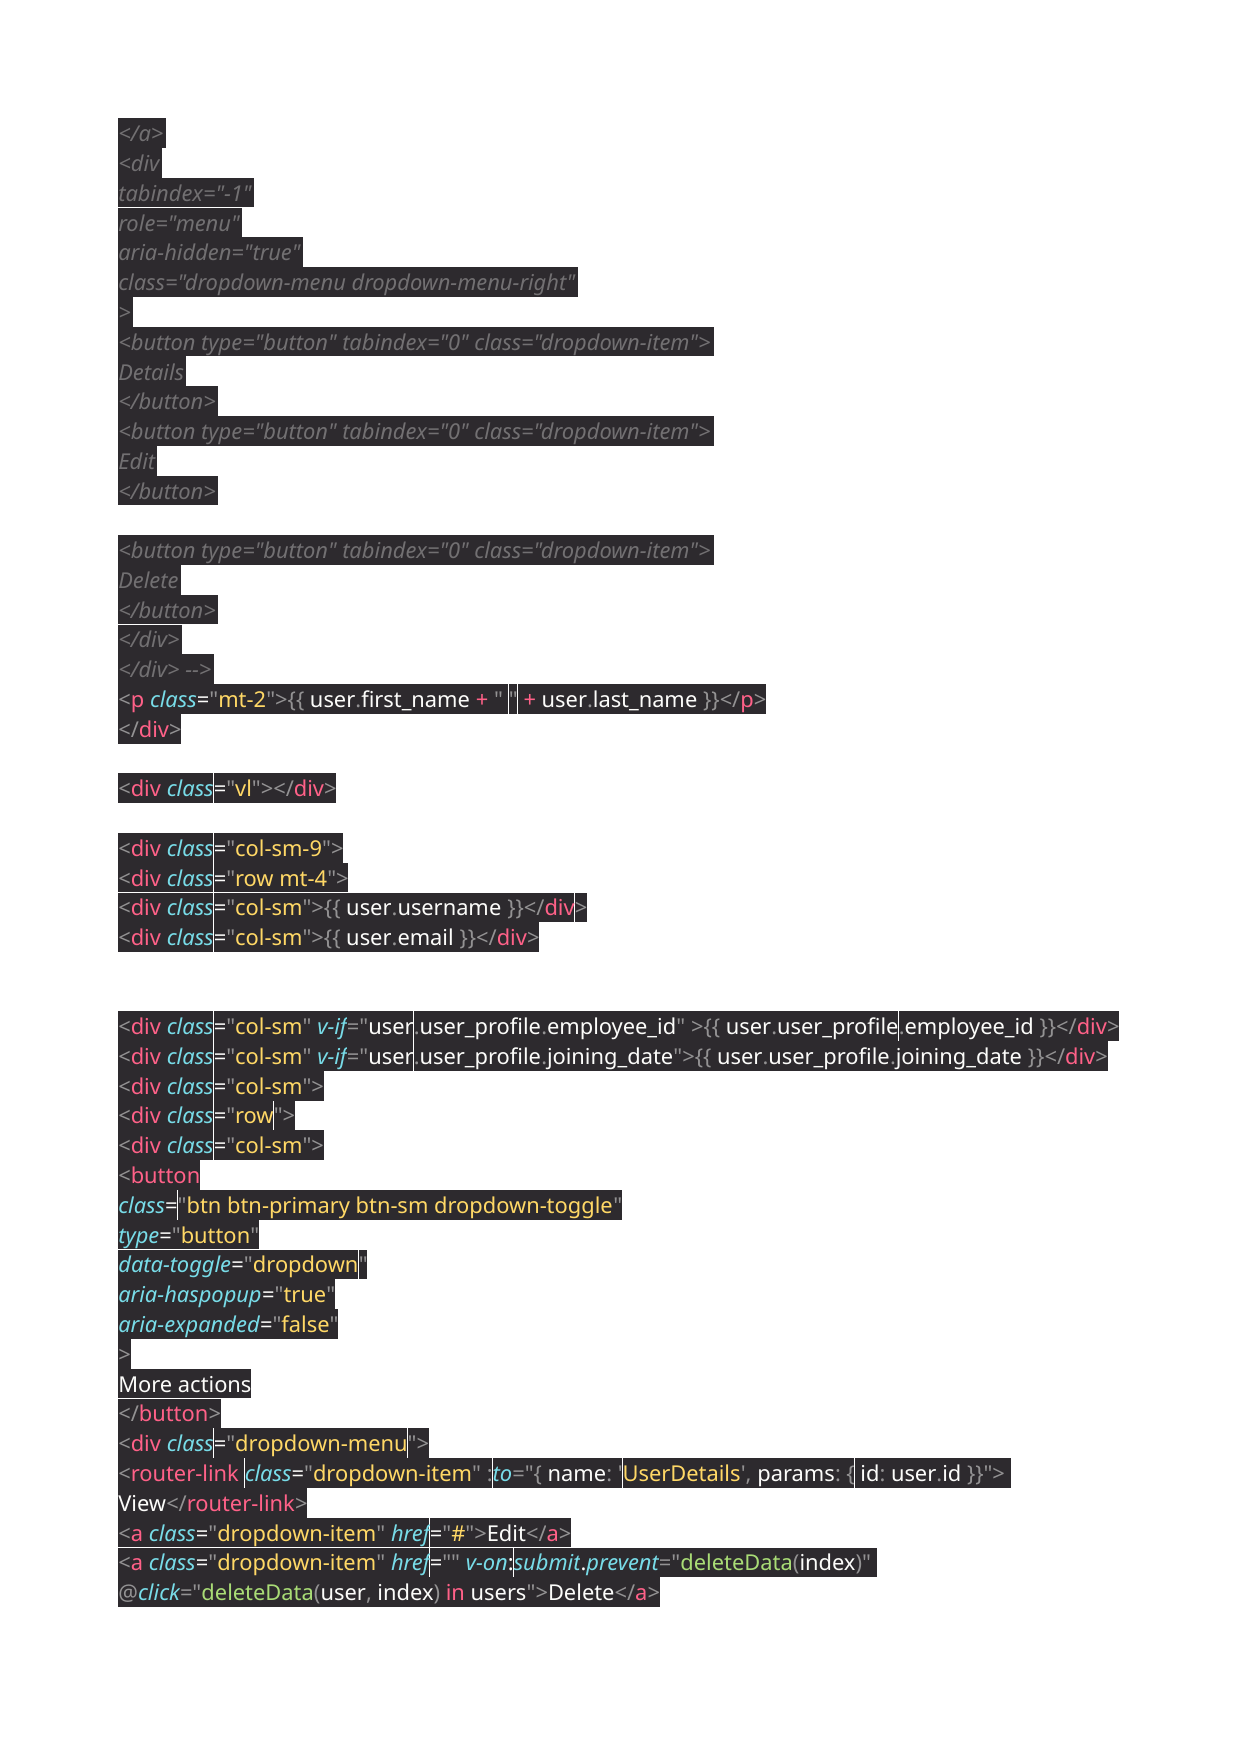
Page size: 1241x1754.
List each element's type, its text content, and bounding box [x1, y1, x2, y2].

text </div> --> [118, 654, 1122, 684]
text <div class="row mt-4"> [118, 863, 1122, 892]
text class="btn btn-primary btn-sm dropdown-toggle" [118, 1190, 1122, 1220]
text </button> [118, 1398, 1122, 1428]
text </div> [118, 624, 1122, 654]
text aria-expanded="false" [118, 1309, 1122, 1339]
text More actions [118, 1369, 1122, 1398]
text <div class="col-sm" v-if="user.user_profile.joining_date">{{ user.user_profile.joining_date }}</div> [118, 1041, 1122, 1071]
text class="dropdown-menu dropdown-menu-right" [118, 267, 1122, 297]
text </button> [118, 386, 1122, 416]
text <div class="col-sm-9"> [118, 833, 1122, 863]
text Edit [118, 446, 1122, 476]
text <a class="dropdown-item" href="" v-on:submit.prevent="deleteData(index)" @click="deleteData(user, index) in users">Delete</a> [118, 1547, 1122, 1607]
text <button [118, 1160, 1122, 1190]
text tabindex="-1" [118, 178, 1122, 207]
text aria-hidden="true" [118, 237, 1122, 267]
text <div class="row"> [118, 1101, 1122, 1130]
text <div class="col-sm" v-if="user.user_profile.employee_id" >{{ user.user_profile.employee_id }}</div> [118, 1011, 1122, 1041]
text <div class="dropdown-menu"> [118, 1428, 1122, 1458]
text > [118, 1339, 1122, 1369]
text <button type="button" tabindex="0" class="dropdown-item"> [118, 535, 1122, 565]
text <button type="button" tabindex="0" class="dropdown-item"> [118, 416, 1122, 446]
text data-toggle="dropdown" [118, 1249, 1122, 1279]
text <div [118, 148, 1122, 178]
text </button> [118, 595, 1122, 624]
text > [118, 297, 1122, 327]
text <div class="col-sm"> [118, 1071, 1122, 1101]
text Delete [118, 565, 1122, 595]
text <router-link class="dropdown-item" :to="{ name: 'UserDetails', params: { id: user.id }}"> View</router-link> [118, 1458, 1122, 1518]
text <div class="vl"></div> [118, 773, 1122, 803]
text </div> [118, 714, 1122, 744]
text <div class="col-sm">{{ user.username }}</div> [118, 892, 1122, 922]
text <button type="button" tabindex="0" class="dropdown-item"> [118, 327, 1122, 356]
text Details [118, 356, 1122, 386]
text role="menu" [118, 207, 1122, 237]
text </a> [118, 118, 1122, 148]
text </button> [118, 476, 1122, 505]
text type="button" [118, 1220, 1122, 1249]
text <a class="dropdown-item" href="#">Edit</a> [118, 1518, 1122, 1547]
text aria-haspopup="true" [118, 1279, 1122, 1309]
text <div class="col-sm"> [118, 1130, 1122, 1160]
text <p class="mt-2">{{ user.first_name + " " + user.last_name }}</p> [118, 684, 1122, 714]
text <div class="col-sm">{{ user.email }}</div> [118, 922, 1122, 952]
